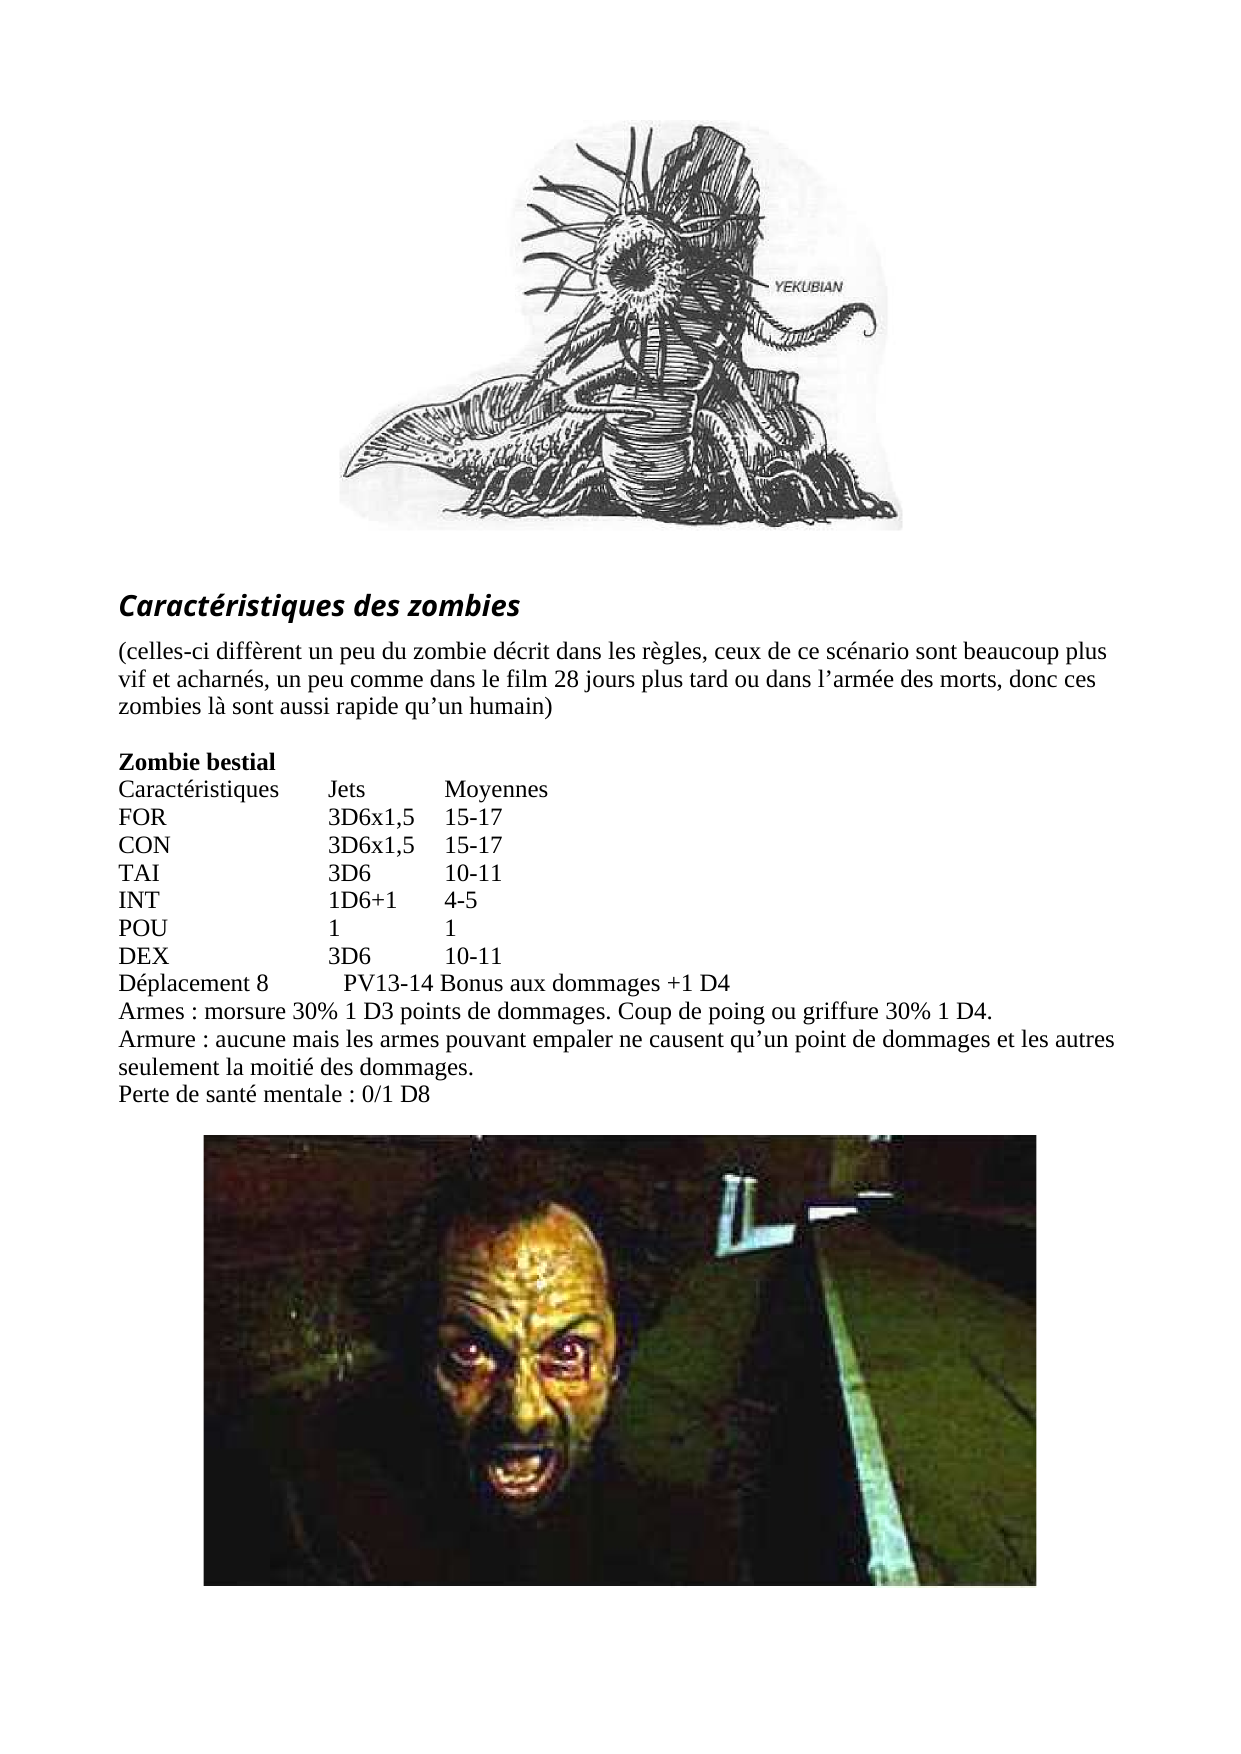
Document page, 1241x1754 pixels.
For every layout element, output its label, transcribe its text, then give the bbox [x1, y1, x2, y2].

subtitle Caractéristiques des zombies [118, 585, 1122, 624]
text FOR 3D6x1,5 15-17 [118, 803, 1122, 831]
text INT 1D6+1 4-5 [118, 886, 1122, 914]
text DEX 3D6 10-11 [118, 942, 1122, 969]
text Zombie bestial [118, 748, 1122, 776]
text Perte de santé mentale : 0/1 D8 [118, 1080, 1122, 1108]
text Déplacement 8 PV13-14 Bonus aux dommages +1 D4 [118, 969, 1122, 997]
text TAI 3D6 10-11 [118, 859, 1122, 886]
text CON 3D6x1,5 15-17 [118, 831, 1122, 859]
text (celles-ci diffèrent un peu du zombie décrit dans les règles, ceux de ce scénario sont beaucoup plus vif et acharnés, un peu comme dans le film 28 jours plus tard ou dans l’armée des morts, donc ces zombies là sont aussi rapide qu’un humain) [118, 637, 1122, 720]
text Armure : aucune mais les armes pouvant empaler ne causent qu’un point de dommages et les autres seulement la moitié des dommages. [118, 1025, 1122, 1080]
picture [337, 118, 903, 532]
text Caractéristiques Jets Moyennes [118, 776, 1122, 803]
text POU 1 1 [118, 914, 1122, 942]
picture [203, 1135, 1037, 1588]
text Armes : morsure 30% 1 D3 points de dommages. Coup de poing ou griffure 30% 1 D4. [118, 997, 1122, 1025]
